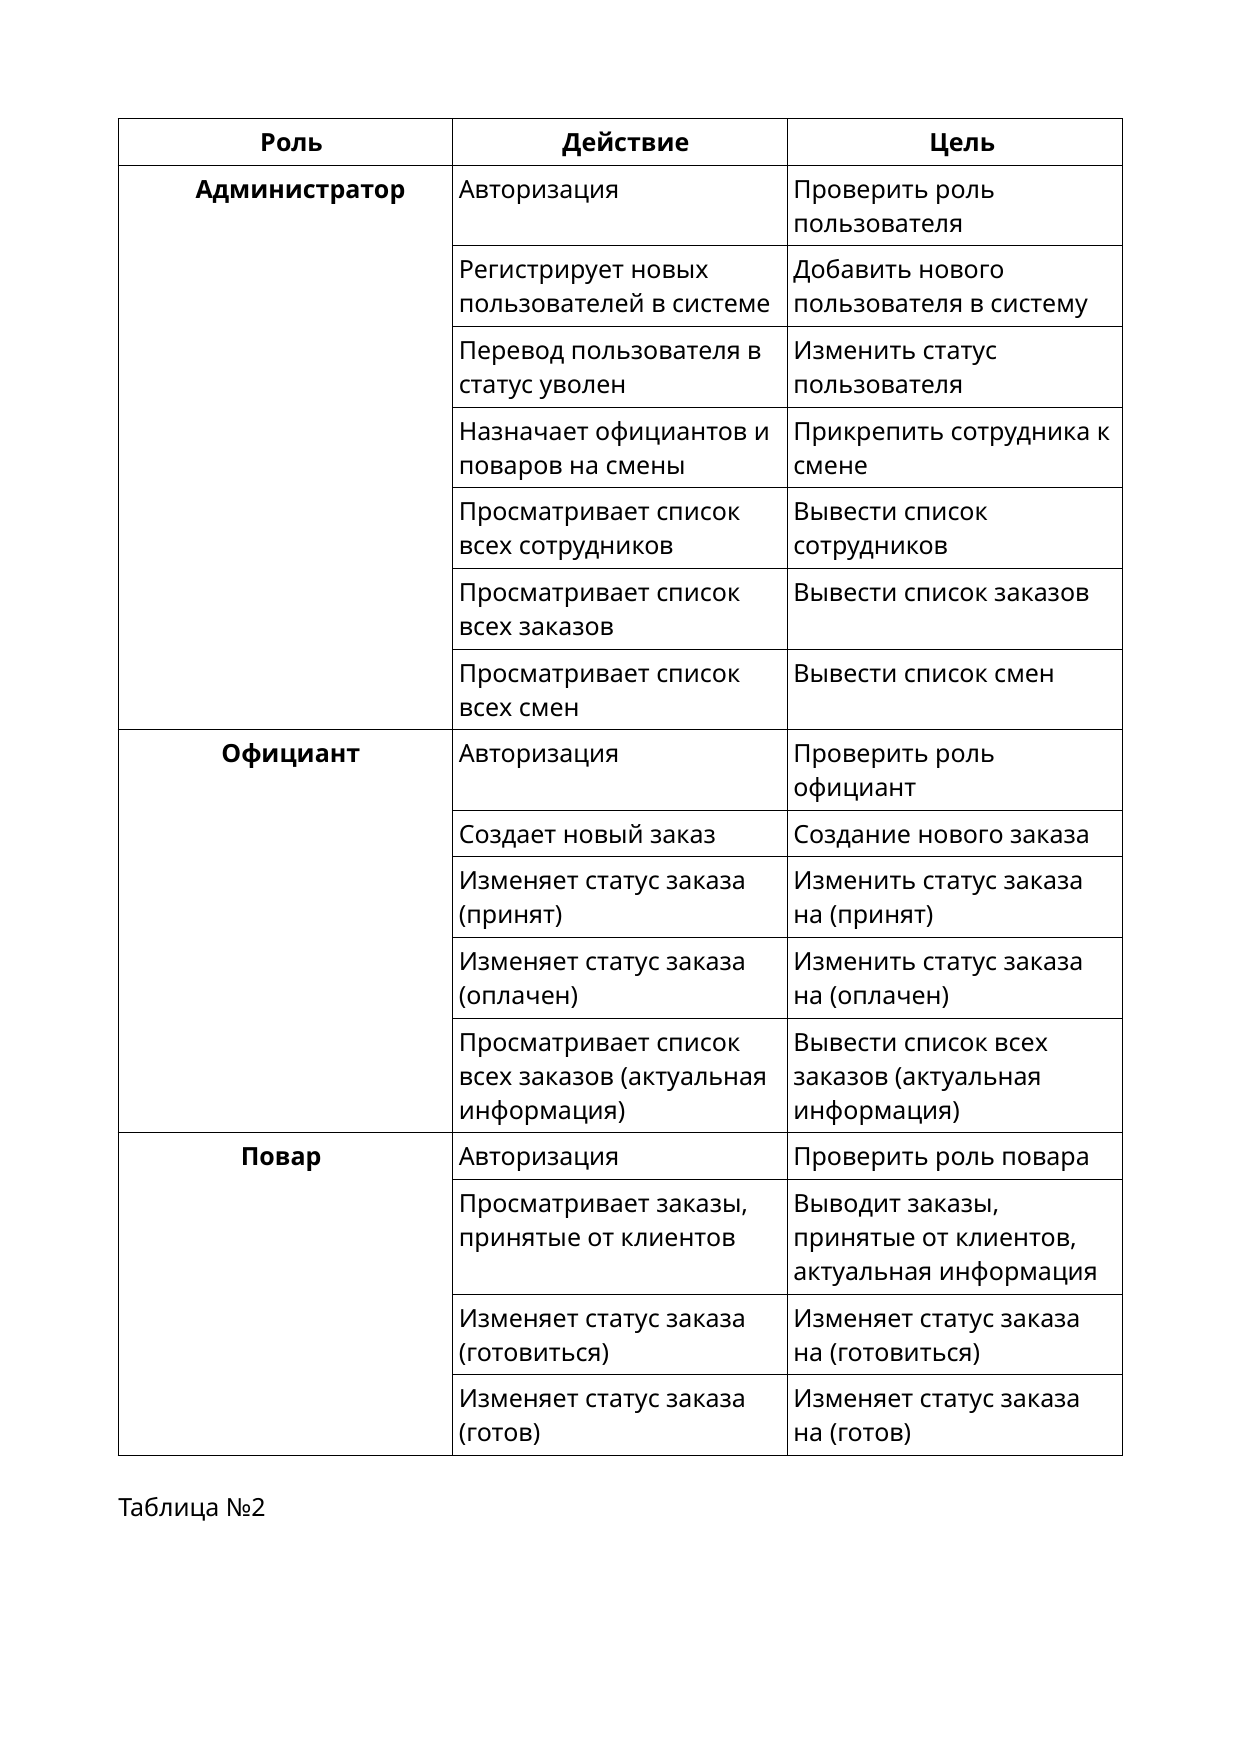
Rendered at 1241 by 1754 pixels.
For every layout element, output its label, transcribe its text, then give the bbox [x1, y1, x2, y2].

table_cell Изменяет статус заказа (принят) [453, 857, 787, 937]
table_cell Вывести список сотрудников [788, 488, 1122, 568]
table_cell Повар [119, 1133, 452, 1455]
table_cell Изменить статус заказа на (оплачен) [788, 938, 1122, 1017]
table_cell Изменяет статус заказа на (готовиться) [788, 1295, 1122, 1374]
table_cell Регистрирует новых пользователей в системе [453, 246, 787, 326]
table_cell Официант [119, 730, 452, 1132]
table_cell Авторизация [453, 166, 787, 245]
table_cell Авторизация [453, 730, 787, 810]
table_cell Проверить роль пользователя [788, 166, 1122, 245]
table_cell Вывести список всех заказов (актуальная информация) [788, 1019, 1122, 1132]
table_cell Проверить роль официант [788, 730, 1122, 810]
table_header Цель [788, 119, 1122, 165]
table_cell Создает новый заказ [453, 811, 787, 856]
table_cell Создание нового заказа [788, 811, 1122, 856]
table_cell Изменяет статус заказа (оплачен) [453, 938, 787, 1017]
text Таблица №2 [118, 1490, 1122, 1524]
table_cell Изменяет статус заказа (готовиться) [453, 1295, 787, 1374]
table_header Действие [453, 119, 787, 165]
table_cell Выводит заказы, принятые от клиентов, актуальная информация [788, 1180, 1122, 1293]
table_cell Просматривает список всех заказов [453, 569, 787, 648]
table_header Роль [119, 119, 452, 165]
table_cell Добавить нового пользователя в систему [788, 246, 1122, 326]
table_cell Изменяет статус заказа на (готов) [788, 1375, 1122, 1455]
table_cell Просматривает заказы, принятые от клиентов [453, 1180, 787, 1293]
table_cell Авторизация [453, 1133, 787, 1179]
table_cell Администратор [119, 166, 452, 729]
table_cell Назначает официантов и поваров на смены [453, 408, 787, 487]
table_cell Просматривает список всех смен [453, 650, 787, 729]
table_cell Изменяет статус заказа (готов) [453, 1375, 787, 1455]
table_cell Вывести список смен [788, 650, 1122, 729]
table_cell Перевод пользователя в статус уволен [453, 327, 787, 407]
table_cell Изменить статус пользователя [788, 327, 1122, 407]
table_cell Просматривает список всех заказов (актуальная информация) [453, 1019, 787, 1132]
table_cell Изменить статус заказа на (принят) [788, 857, 1122, 937]
table_cell Проверить роль повара [788, 1133, 1122, 1179]
table_cell Прикрепить сотрудника к смене [788, 408, 1122, 487]
table_cell Просматривает список всех сотрудников [453, 488, 787, 568]
table_cell Вывести список заказов [788, 569, 1122, 648]
